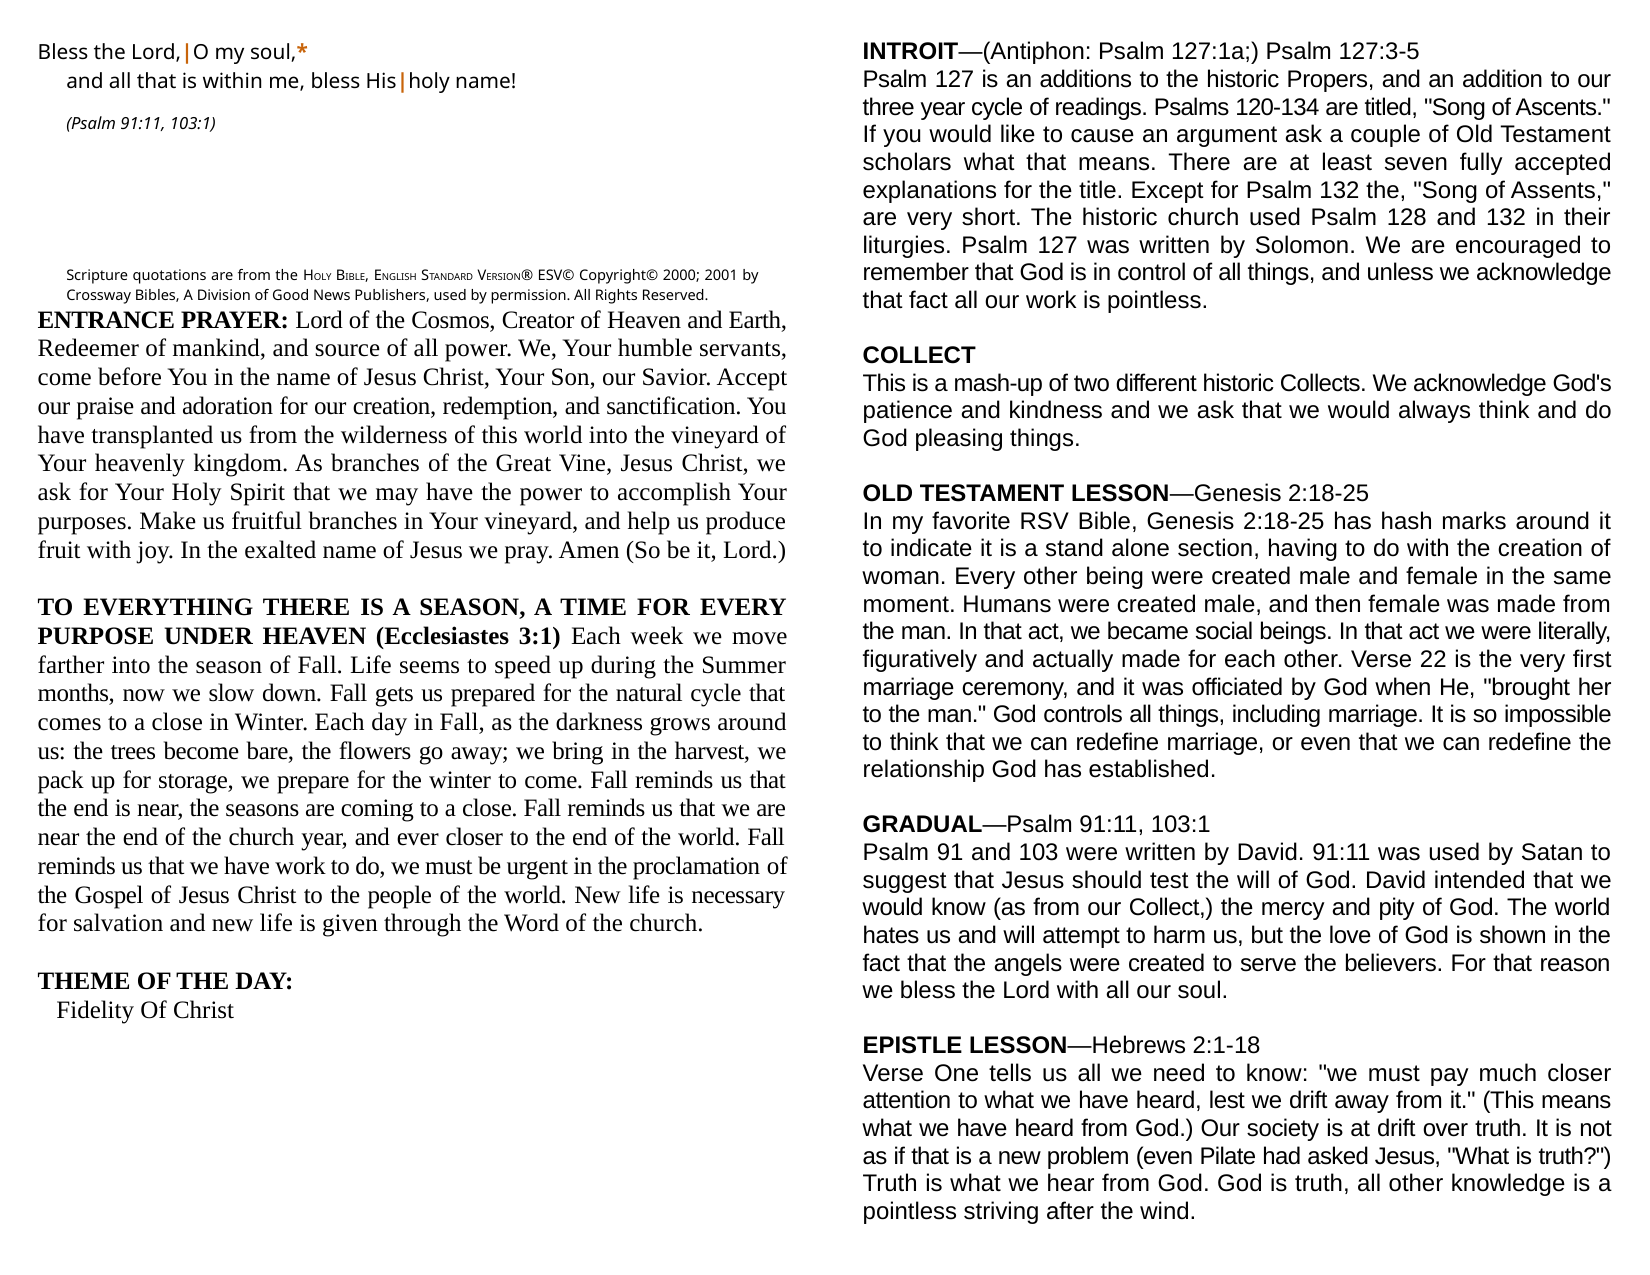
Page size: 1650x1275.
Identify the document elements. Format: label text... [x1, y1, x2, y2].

text This is a mash-up of two different historic Collects. We acknowledge God's patience and kindness and we ask that we would always think and do God pleasing things. [862, 369, 1612, 452]
text Fidelity Of Christ [37, 995, 787, 1023]
text GRADUAL—Psalm 91:11, 103:1 [862, 810, 1612, 838]
text Bless the Lord,|O my soul,* [37, 37, 787, 66]
text ENTRANCE PRAYER: Lord of the Cosmos, Creator of Heaven and Earth, Redeemer of mankind, and source of all power. We, Your humble servants, come before You in the name of Jesus Christ, Your Son, our Savior. Accept our praise and adoration for our creation, redemption, and sanctification. You have transplanted us from the wilderness of this world into the vineyard of Your heavenly kingdom. As branches of the Great Vine, Jesus Christ, we ask for Your Holy Spirit that we may have the power to accomplish Your purposes. Make us fruitful branches in Your vineyard, and help us produce fruit with joy. In the exalted name of Jesus we pray. Amen (So be it, Lord.) [37, 305, 787, 563]
text Scripture quotations are from the Holy Bible, English Standard Version® ESV© Copyright© 2000; 2001 by Crossway Bibles, A Division of Good News Publishers, used by permission. All Rights Reserved. [66, 265, 759, 305]
text (Psalm 91:11, 103:1) [66, 111, 787, 134]
text INTROIT—(Antiphon: Psalm 127:1a;) Psalm 127:3-5 [862, 37, 1612, 65]
text Psalm 127 is an additions to the historic Propers, and an addition to our three year cycle of readings. Psalms 120-134 are titled, "Song of Ascents." If you would like to cause an argument ask a couple of Old Testament scholars what that means. There are at least seven fully accepted explanations for the title. Except for Psalm 132 the, "Song of Assents," are very short. The historic church used Psalm 128 and 132 in their liturgies. Psalm 127 was written by Solomon. We are encouraged to remember that God is in control of all things, and unless we acknowledge that fact all our work is pointless. [862, 65, 1612, 313]
text Verse One tells us all we need to know: "we must pay much closer attention to what we have heard, lest we drift away from it." (This means what we have heard from God.) Our society is at drift over truth. It is not as if that is a new problem (even Pilate had asked Jesus, "What is truth?") Truth is what we hear from God. God is truth, all other knowledge is a pointless striving after the wind. [862, 1059, 1612, 1224]
text Psalm 91 and 103 were written by David. 91:11 was used by Satan to suggest that Jesus should test the will of God. David intended that we would know (as from our Collect,) the mercy and pity of God. The world hates us and will attempt to harm us, but the love of God is shown in the fact that the angels were created to serve the believers. For that reason we bless the Lord with all our soul. [862, 838, 1612, 1004]
text THEME OF THE DAY: [37, 966, 787, 995]
text and all that is within me, bless His|holy name! [66, 66, 787, 94]
text OLD TESTAMENT LESSON—Genesis 2:18-25 [862, 479, 1612, 507]
text TO EVERYTHING THERE IS A SEASON, A TIME FOR EVERY PURPOSE UNDER HEAVEN (Ecclesiastes 3:1) Each week we move farther into the season of Fall. Life seems to speed up during the Summer months, now we slow down. Fall gets us prepared for the natural cycle that comes to a close in Winter. Each day in Fall, as the darkness grows around us: the trees become bare, the flowers go away; we bring in the harvest, we pack up for storage, we prepare for the winter to come. Fall reminds us that the end is near, the seasons are coming to a close. Fall reminds us that we are near the end of the church year, and ever closer to the end of the world. Fall reminds us that we have work to do, we must be urgent in the proclamation of the Gospel of Jesus Christ to the people of the world. New life is necessary for salvation and new life is given through the Word of the church. [37, 592, 787, 937]
text In my favorite RSV Bible, Genesis 2:18-25 has hash marks around it to indicate it is a stand alone section, having to do with the creation of woman. Every other being were created male and female in the same moment. Humans were created male, and then female was made from the man. In that act, we became social beings. In that act we were literally, figuratively and actually made for each other. Verse 22 is the very first marriage ceremony, and it was officiated by God when He, "brought her to the man." God controls all things, including marriage. It is so impossible to think that we can redefine marriage, or even that we can redefine the relationship God has established. [862, 507, 1612, 783]
text EPISTLE LESSON—Hebrews 2:1-18 [862, 1031, 1612, 1059]
text COLLECT [862, 341, 1612, 369]
